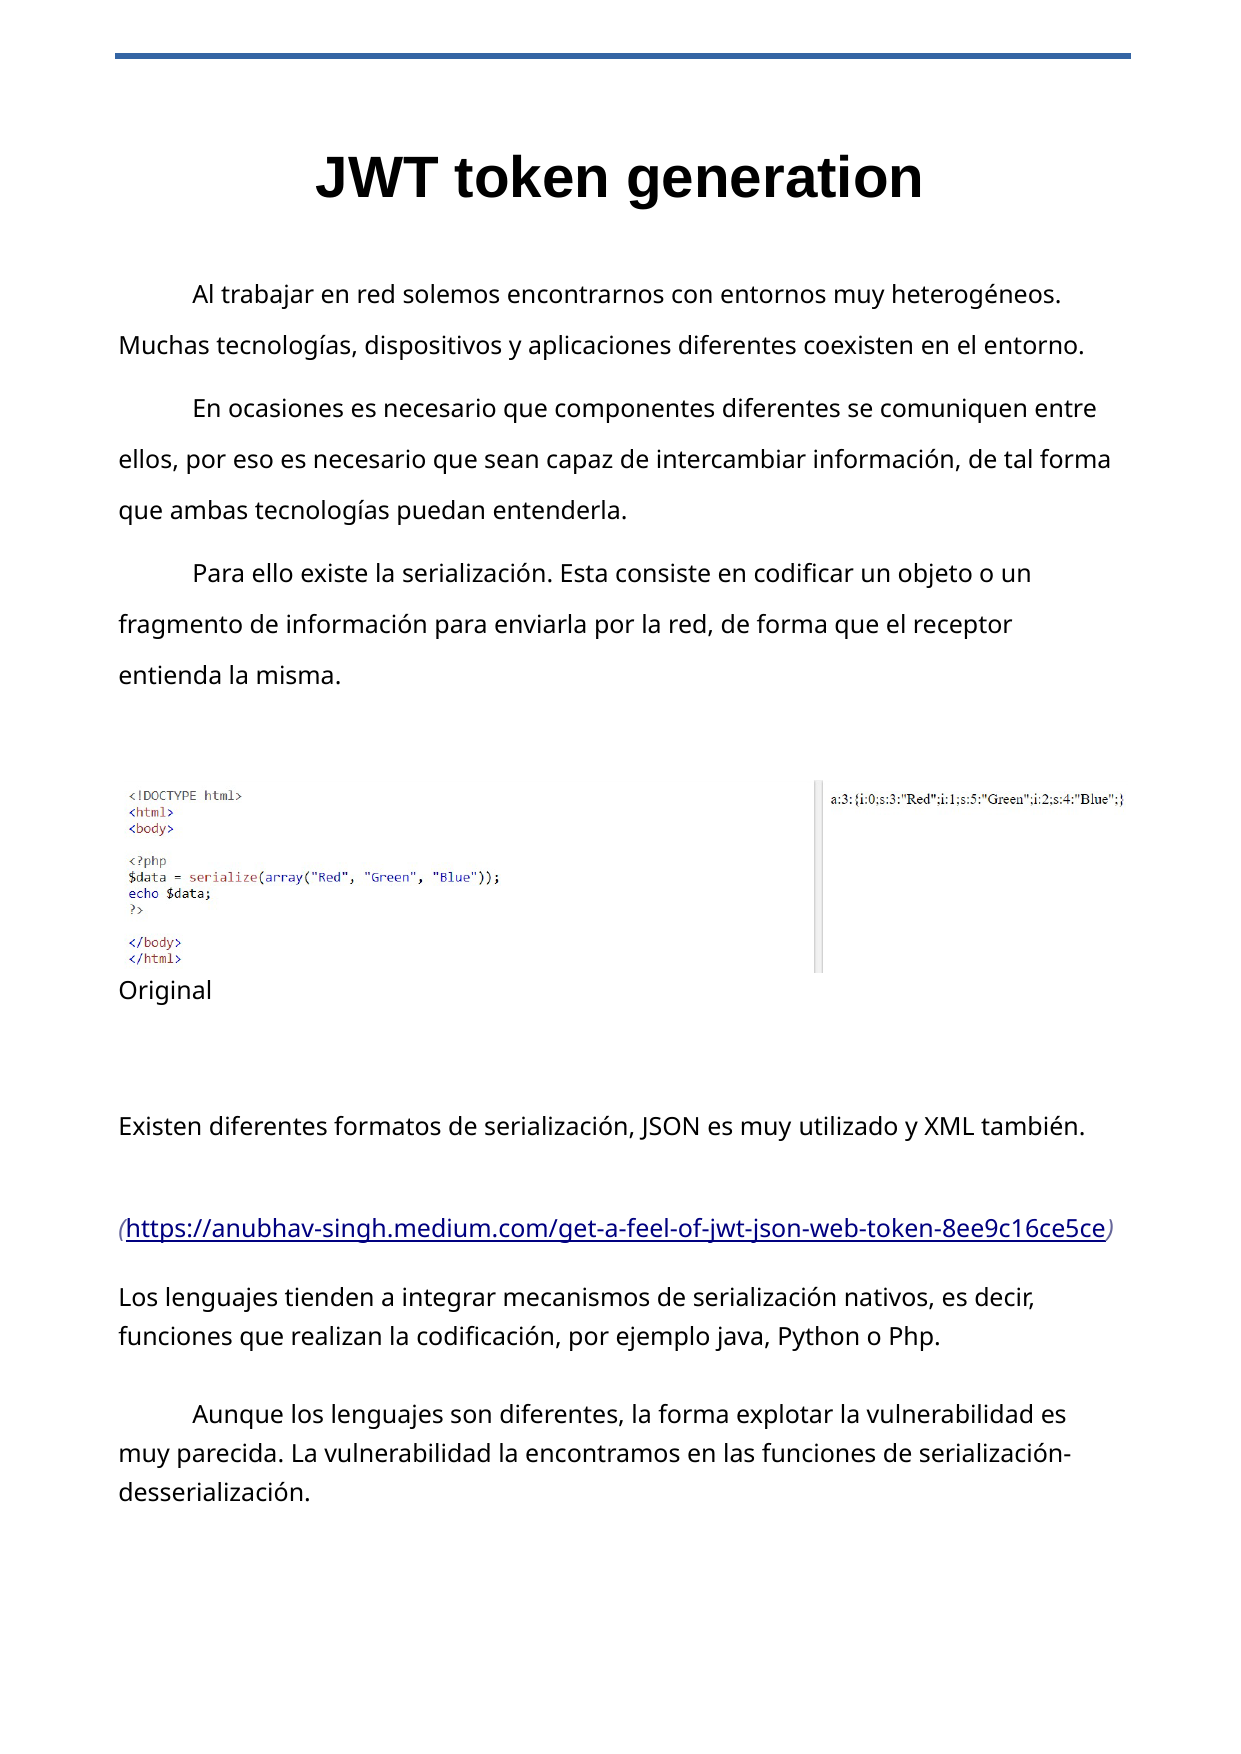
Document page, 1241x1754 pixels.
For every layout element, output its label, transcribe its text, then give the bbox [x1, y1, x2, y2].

text Para ello existe la serialización. Esta consiste en codificar un objeto o un fragmento de información para enviarla por la red, de forma que el receptor entienda la misma. [118, 555, 1122, 691]
text Original [118, 748, 1122, 1007]
text Los lenguajes tienden a integrar mecanismos de serialización nativos, es decir, funciones que realizan la codificación, por ejemplo java, Python o Php. [118, 1279, 1122, 1352]
title JWT token generation [118, 143, 1122, 210]
text Aunque los lenguajes son diferentes, la forma explotar la vulnerabilidad es muy parecida. La vulnerabilidad la encontramos en las funciones de serialización-desserialización. [118, 1397, 1122, 1509]
text Existen diferentes formatos de serialización, JSON es muy utilizado y XML también. [118, 1109, 1122, 1143]
picture [124, 780, 1129, 973]
text En ocasiones es necesario que componentes diferentes se comuniquen entre ellos, por eso es necesario que sean capaz de intercambiar información, de tal forma que ambas tecnologías puedan entenderla. [118, 390, 1122, 526]
text Al trabajar en red solemos encontrarnos con entornos muy heterogéneos. Muchas tecnologías, dispositivos y aplicaciones diferentes coexisten en el entorno. [118, 276, 1122, 361]
text (https://anubhav-singh.medium.com/get-a-feel-of-jwt-json-web-token-8ee9c16ce5ce) [118, 1211, 1122, 1245]
